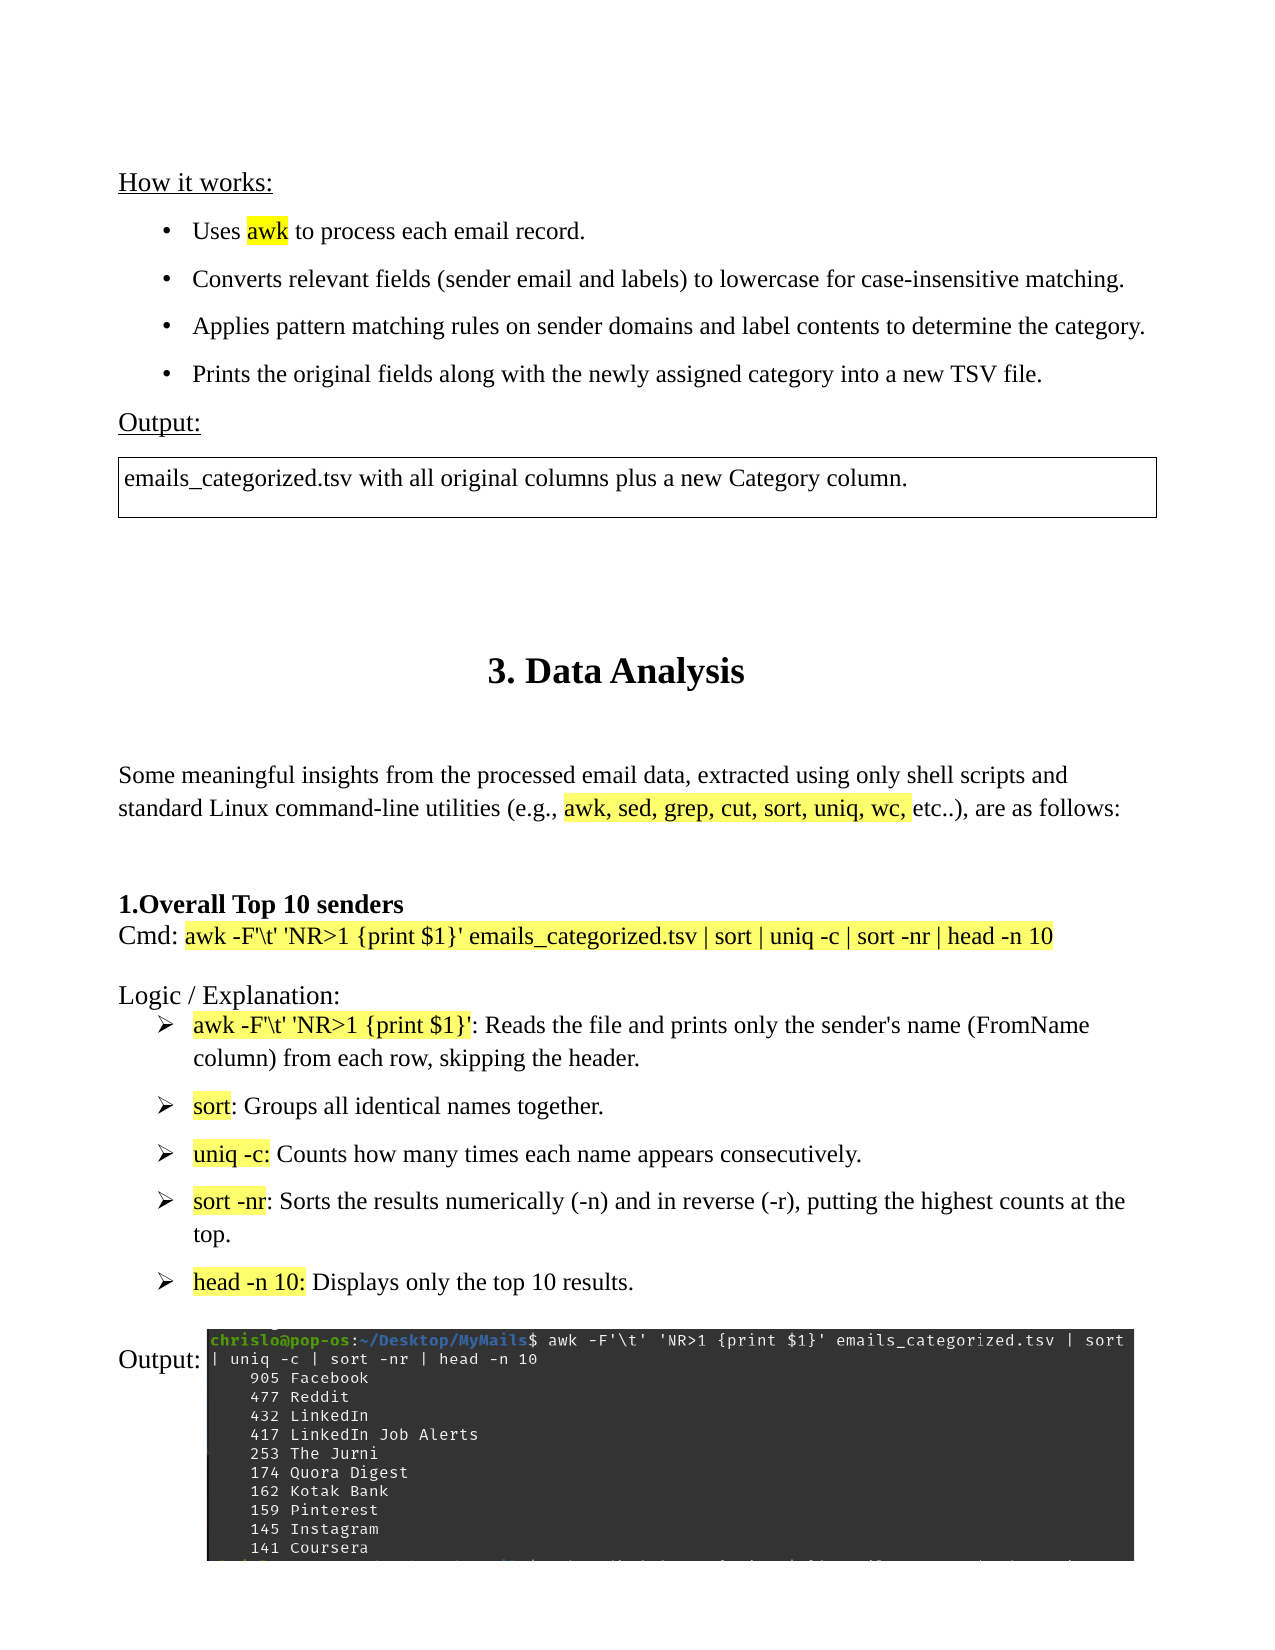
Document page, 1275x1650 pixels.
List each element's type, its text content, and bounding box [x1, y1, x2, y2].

text Cmd: awk -F'\t' 'NR>1 {print $1}' emails_categorized.tsv | sort | uniq -c | sort -nr | head -n 10 [118, 919, 1157, 951]
text Logic / Explanation: [118, 979, 1157, 1011]
text How it works: [118, 166, 1157, 197]
table_header emails_categorized.tsv with all original columns plus a new Category column. [119, 458, 1156, 517]
text [1135, 1343, 1157, 1374]
list uniq -c: Counts how many times each name appears consecutively. [156, 1139, 1157, 1167]
list awk -F'\t' 'NR>1 {print $1}': Reads the file and prints only the sender's name (FromName column) from each row, skipping the header. [156, 1011, 1157, 1072]
list Uses awk to process each email record. [162, 216, 1157, 245]
text Output: [118, 1343, 206, 1374]
text Output: [118, 406, 1157, 438]
list sort -nr: Sorts the results numerically (-n) and in reverse (-r), putting the highest counts at the top. [156, 1186, 1157, 1248]
text 1.Overall Top 10 senders [118, 888, 1157, 919]
list head -n 10: Displays only the top 10 results. [156, 1267, 1157, 1296]
list sort: Groups all identical names together. [156, 1091, 1157, 1120]
list Applies pattern matching rules on sender domains and label contents to determine the category. [162, 311, 1157, 340]
picture [206, 1329, 1135, 1561]
text 3. Data Analysis [118, 613, 1157, 691]
text Some meaningful insights from the processed email data, extracted using only shell scripts and standard Linux command-line utilities (e.g., awk, sed, grep, cut, sort, uniq, wc, etc..), are as follows: [118, 760, 1157, 822]
list Converts relevant fields (sender email and labels) to lowercase for case-insensitive matching. [162, 264, 1157, 292]
list Prints the original fields along with the newly assigned category into a new TSV file. [162, 359, 1157, 388]
